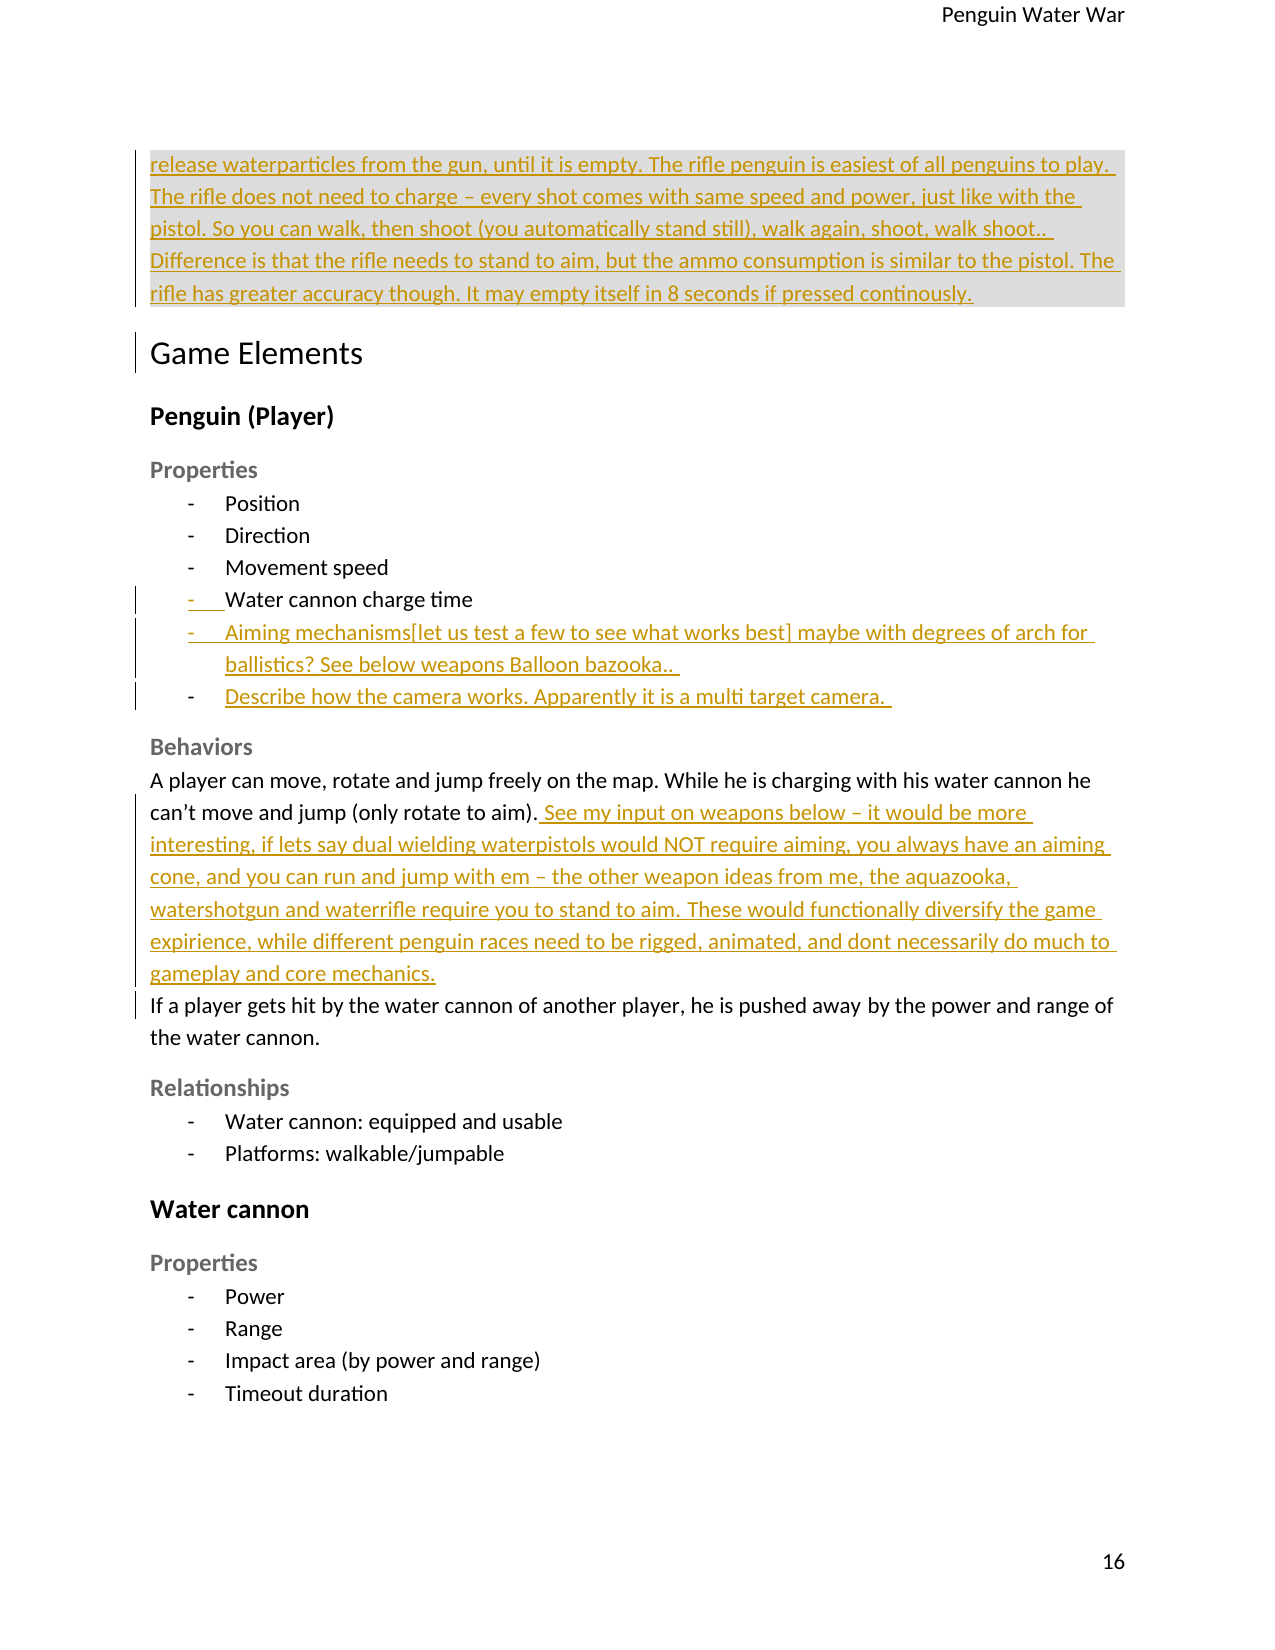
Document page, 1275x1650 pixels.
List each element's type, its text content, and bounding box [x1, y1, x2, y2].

text A player can move, rotate and jump freely on the map. While he is charging with his water cannon he can’t move and jump (only rotate to aim). See my input on weapons below – it would be more interesting, if lets say dual wielding waterpistols would NOT require aiming, you always have an aiming cone, and you can run and jump with em – the other weapon ideas from me, the aquazooka, watershotgun and waterrifle require you to stand to aim. These would functionally diversify the game expirience, while different penguin races need to be rigged, animated, and dont necessarily do much to gameplay and core mechanics. [150, 766, 1125, 987]
subtitle Water cannon [150, 1192, 1125, 1226]
text If a player gets hit by the water cannon of another player, he is pushed away by the power and range of the water cannon. [150, 991, 1125, 1051]
list Position [187, 489, 1125, 517]
list Range [187, 1314, 1125, 1342]
list Power [187, 1282, 1125, 1310]
subtitle Relationships [150, 1072, 1125, 1103]
list Describe how the camera works. Apparently it is a multi target camera. [187, 682, 1125, 710]
subtitle Behaviors [150, 731, 1125, 761]
subtitle Penguin (Player) [150, 399, 1125, 432]
list Water cannon: equipped and usable [187, 1107, 1125, 1135]
list Platforms: walkable/jumpable [187, 1139, 1125, 1167]
list Movement speed [187, 553, 1125, 581]
text release waterparticles from the gun, until it is empty. The rifle penguin is easiest of all penguins to play. The rifle does not need to charge – every shot comes with same speed and power, just like with the pistol. So you can walk, then shoot (you automatically stand still), walk again, shoot, walk shoot.. Difference is that the rifle needs to stand to aim, but the ammo consumption is similar to the pistol. The rifle has greater accuracy though. It may empty itself in 8 seconds if pressed continously. [150, 150, 1125, 307]
list Water cannon charge time [187, 586, 1125, 613]
subtitle Properties [150, 1247, 1125, 1278]
list Timeout duration [187, 1379, 1125, 1407]
list Aiming mechanisms[let us test a few to see what works best] maybe with degrees of arch for ballistics? See below weapons Balloon bazooka.. [187, 618, 1125, 678]
subtitle Properties [150, 454, 1125, 484]
list Impact area (by power and range) [187, 1346, 1125, 1374]
subtitle Game Elements [150, 332, 1125, 372]
list Direction [187, 521, 1125, 549]
